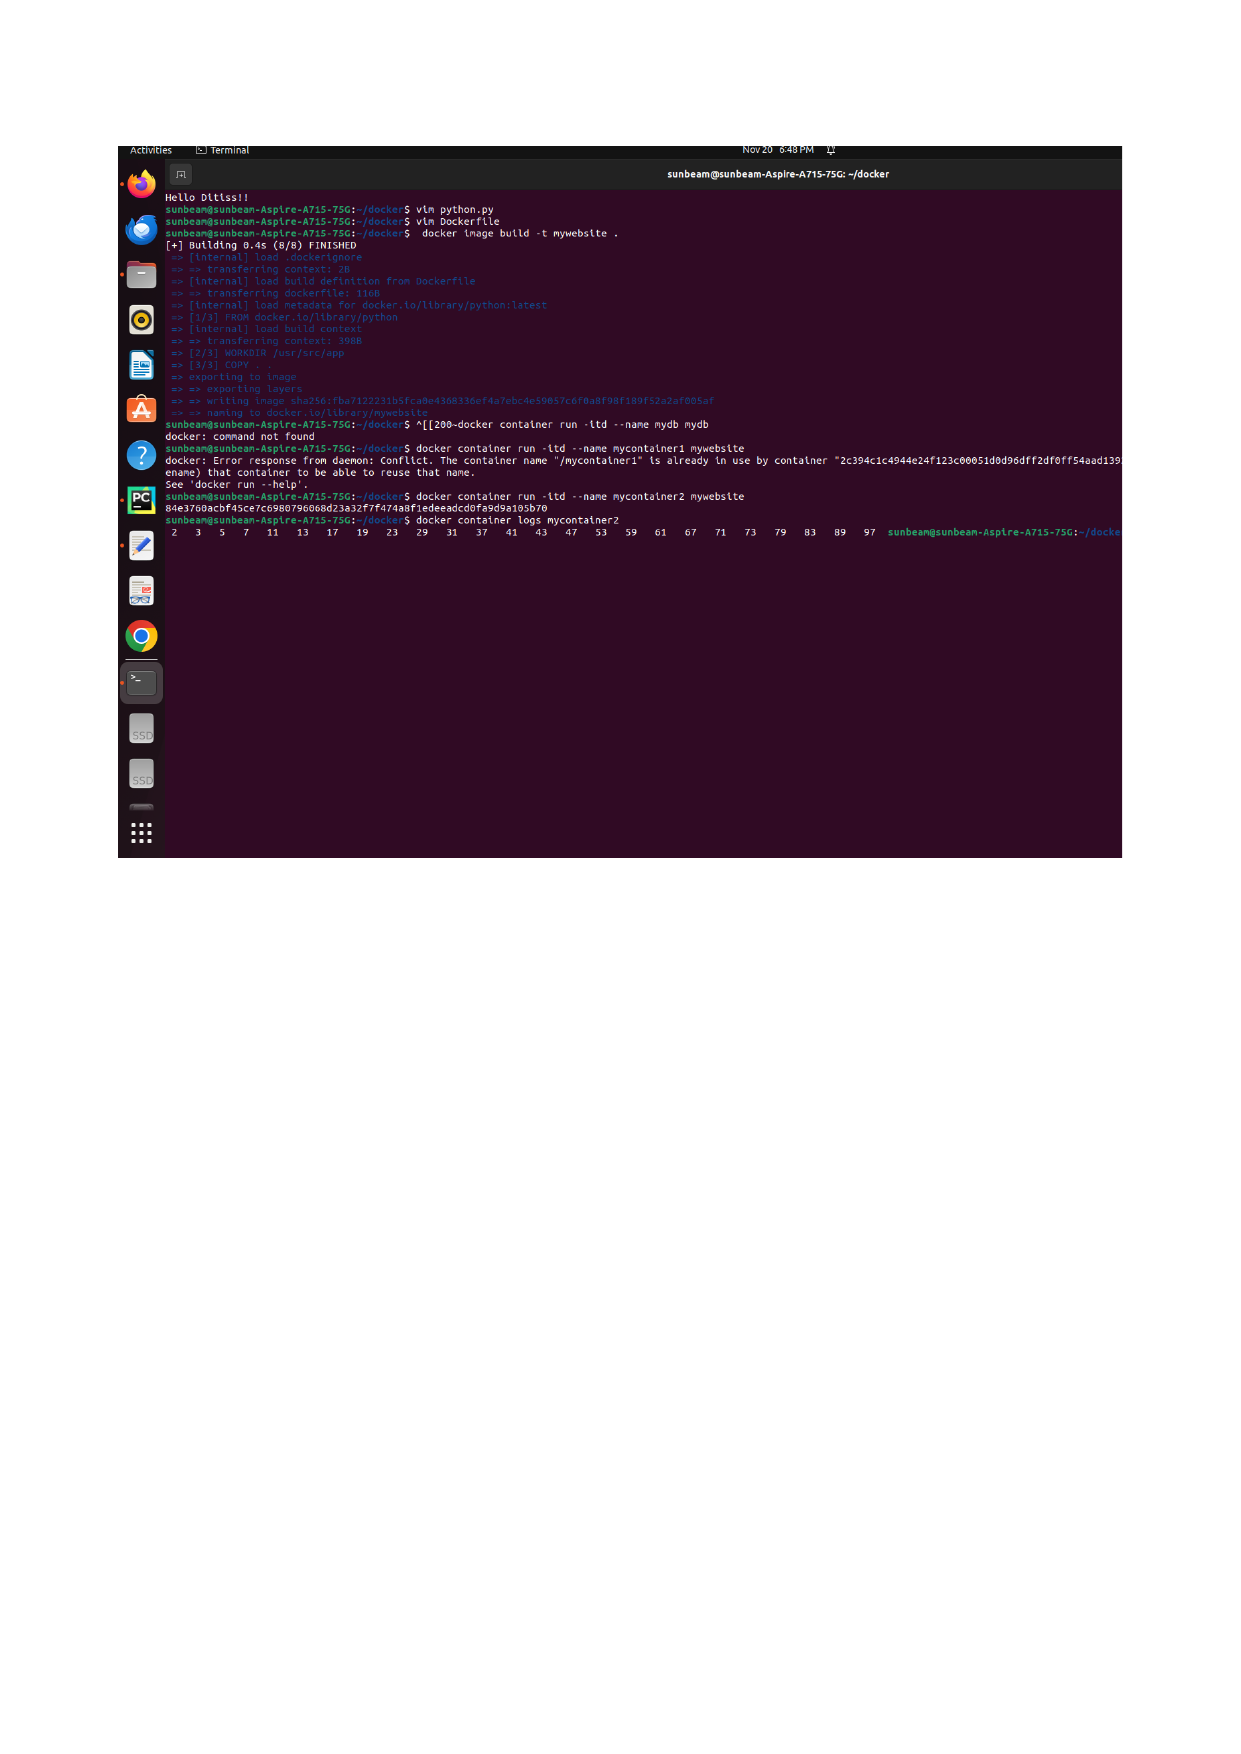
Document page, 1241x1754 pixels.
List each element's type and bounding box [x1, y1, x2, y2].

picture [118, 146, 1123, 858]
